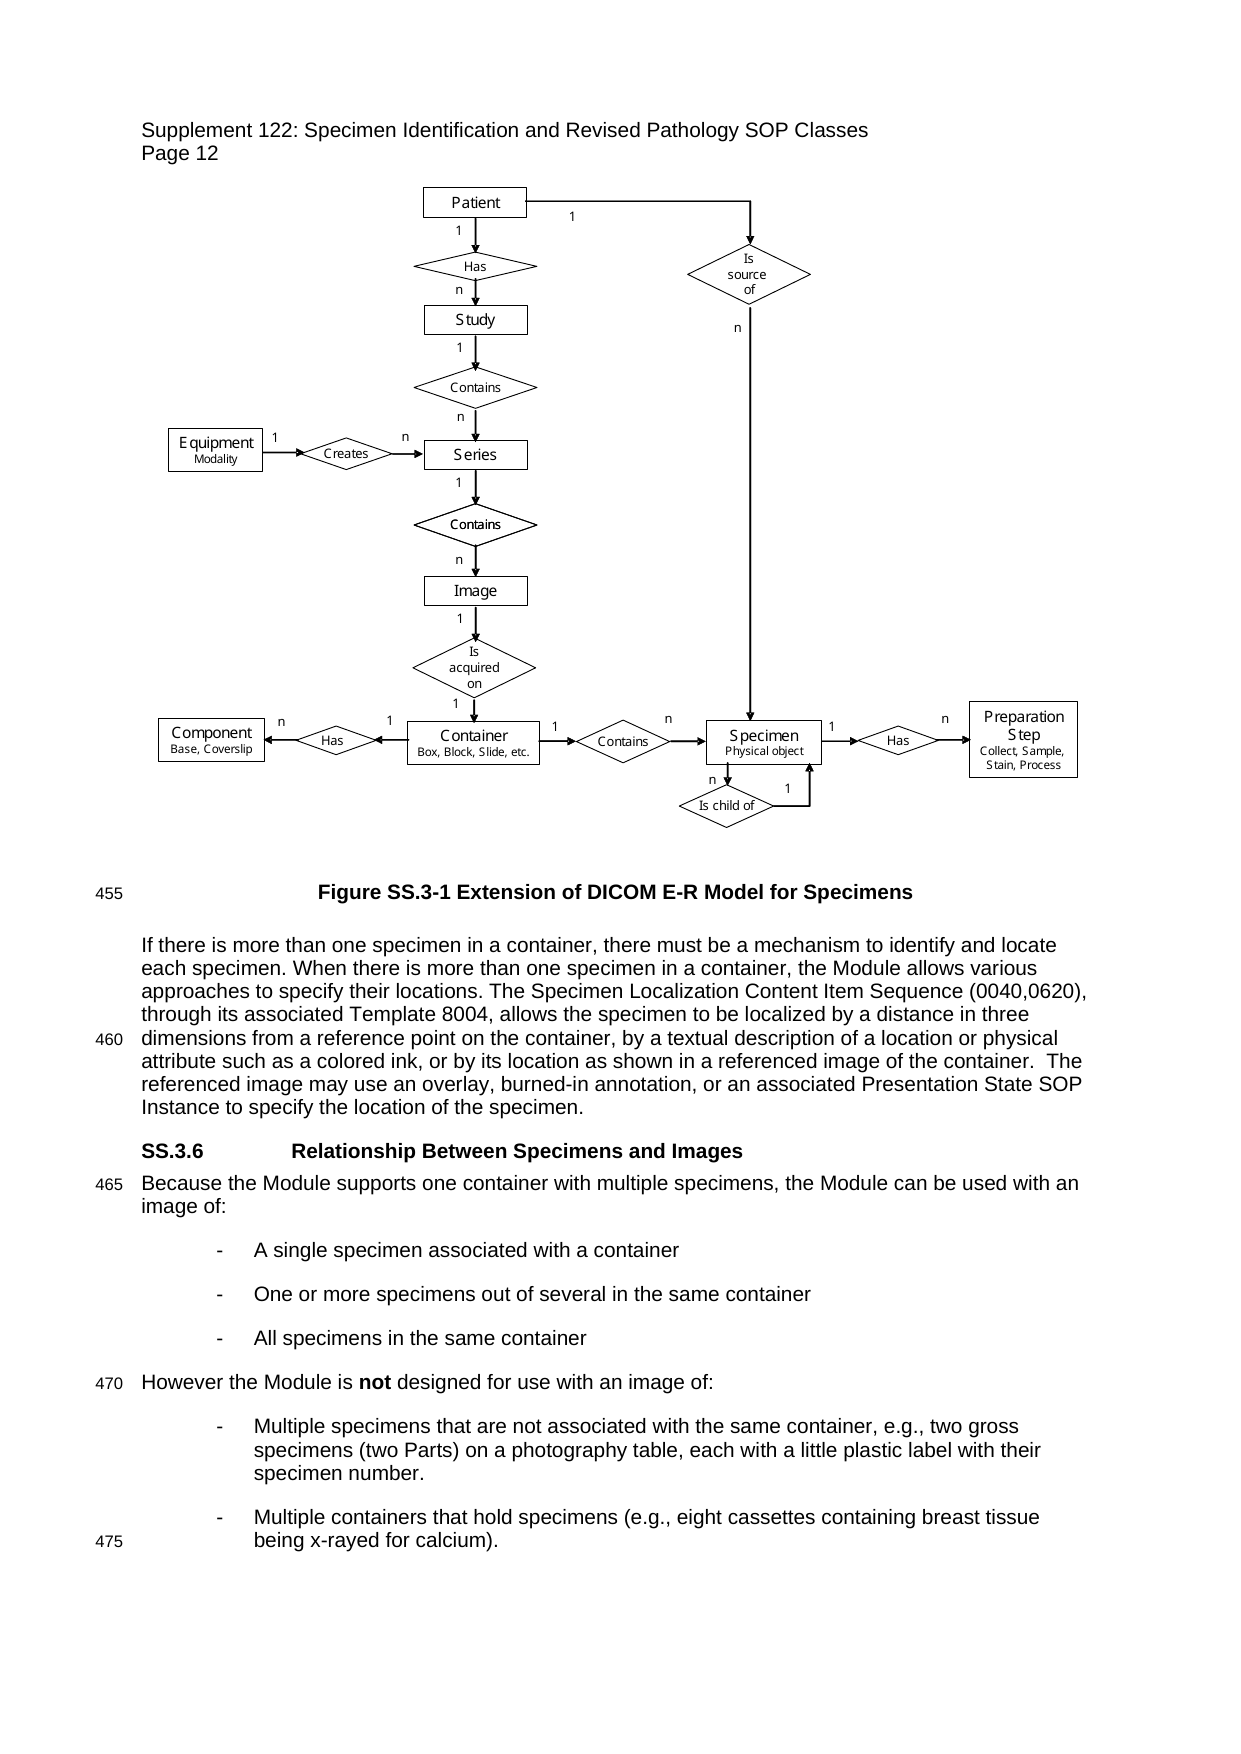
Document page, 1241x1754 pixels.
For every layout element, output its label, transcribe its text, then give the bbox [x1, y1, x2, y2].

text Because the Module supports one container with multiple specimens, the Module can be used with an image of: [141, 1171, 1090, 1218]
list Multiple specimens that are not associated with the same container, e.g., two gross specimens (two Parts) on a photography table, each with a little plastic label with their specimen number. [216, 1415, 1090, 1485]
text If there is more than one specimen in a container, there must be a mechanism to identify and locate each specimen. When there is more than one specimen in a container, the Module allows various approaches to specify their locations. The Specimen Localization Content Item Sequence (0040,0620), through its associated Template 8004, allows the specimen to be localized by a distance in three dimensions from a reference point on the container, by a textual description of a location or physical attribute such as a colored ink, or by its location as shown in a referenced image of the container. The referenced image may use an overlay, burned-in annotation, or an associated Presentation State SOP Instance to specify the location of the specimen. [141, 933, 1090, 1119]
text However the Module is not designed for use with an image of: [141, 1371, 1090, 1394]
title Figure SS.3-1 Extension of DICOM E-R Model for Specimens [141, 881, 1090, 904]
list Multiple containers that hold specimens (e.g., eight cassettes containing breast tissue being x-rayed for calcium). [216, 1506, 1090, 1552]
list One or more specimens out of several in the same container [216, 1283, 1090, 1306]
list A single specimen associated with a container [216, 1239, 1090, 1262]
subtitle SS.3.6 Relationship Between Specimens and Images [141, 1140, 1091, 1163]
list All specimens in the same container [216, 1327, 1090, 1350]
